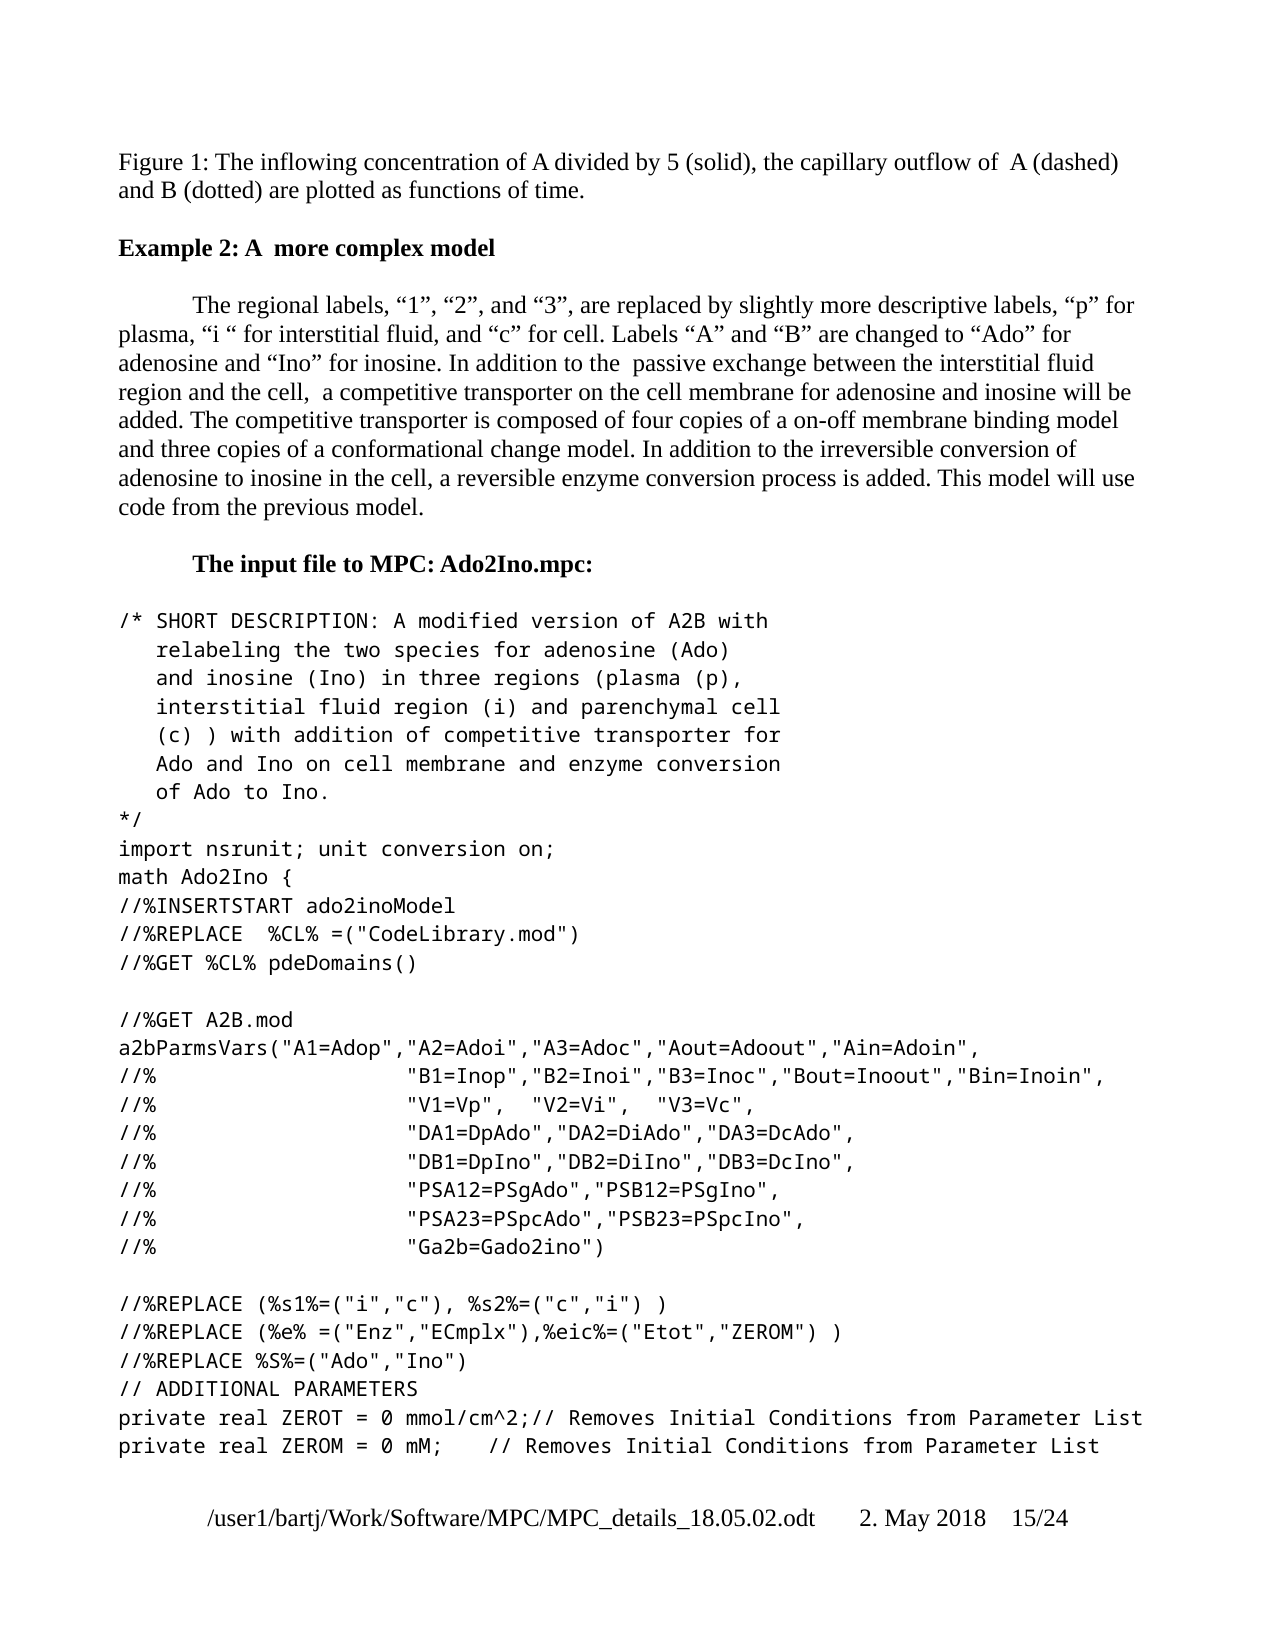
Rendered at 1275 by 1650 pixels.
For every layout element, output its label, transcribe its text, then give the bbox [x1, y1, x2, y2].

text Figure 1: The inflowing concentration of A divided by 5 (solid), the capillary outflow of A (dashed) and B (dotted) are plotted as functions of time. [118, 147, 1157, 204]
text math Ado2Ino { [118, 862, 1157, 891]
text and inosine (Ino) in three regions (plasma (p), [118, 663, 1157, 692]
text //%REPLACE (%s1%=("i","c"), %s2%=("c","i") ) [118, 1289, 1157, 1317]
text The regional labels, “1”, “2”, and “3”, are replaced by slightly more descriptive labels, “p” for plasma, “i “ for interstitial fluid, and “c” for cell. Labels “A” and “B” are changed to “Ado” for adenosine and “Ino” for inosine. In addition to the passive exchange between the interstitial fluid region and the cell, a competitive transporter on the cell membrane for adenosine and inosine will be added. The competitive transporter is composed of four copies of a on-off membrane binding model and three copies of a conformational change model. In addition to the irreversible conversion of adenosine to inosine in the cell, a reversible enzyme conversion process is added. This model will use code from the previous model. [118, 291, 1157, 521]
text //%GET %CL% pdeDomains() [118, 948, 1157, 976]
text //% "B1=Inop","B2=Inoi","B3=Inoc","Bout=Inoout","Bin=Inoin", [118, 1062, 1157, 1090]
text //%INSERTSTART ado2inoModel [118, 891, 1157, 919]
text //% "DB1=DpIno","DB2=DiIno","DB3=DcIno", [118, 1147, 1157, 1175]
text The input file to MPC: Ado2Ino.mpc: [118, 549, 1157, 578]
text import nsrunit; unit conversion on; [118, 834, 1157, 862]
text interstitial fluid region (i) and parenchymal cell [118, 692, 1157, 720]
text //%REPLACE %CL% =("CodeLibrary.mod") [118, 919, 1157, 948]
text Ado and Ino on cell membrane and enzyme conversion [118, 749, 1157, 777]
text of Ado to Ino. [118, 777, 1157, 806]
text //%REPLACE %S%=("Ado","Ino") [118, 1346, 1157, 1374]
text private real ZEROT = 0 mmol/cm^2;// Removes Initial Conditions from Parameter List [118, 1403, 1157, 1431]
text relabeling the two species for adenosine (Ado) [118, 635, 1157, 663]
text // ADDITIONAL PARAMETERS [118, 1374, 1157, 1403]
text //% "DA1=DpAdo","DA2=DiAdo","DA3=DcAdo", [118, 1118, 1157, 1147]
text //% "PSA12=PSgAdo","PSB12=PSgIno", [118, 1175, 1157, 1204]
text //% "PSA23=PSpcAdo","PSB23=PSpcIno", [118, 1204, 1157, 1232]
text private real ZEROM = 0 mM; // Removes Initial Conditions from Parameter List [118, 1431, 1157, 1460]
text //% "Ga2b=Gado2ino") [118, 1232, 1157, 1261]
text /* SHORT DESCRIPTION: A modified version of A2B with [118, 607, 1157, 635]
text Example 2: A more complex model [118, 233, 1157, 262]
text (c) ) with addition of competitive transporter for [118, 720, 1157, 749]
text //%REPLACE (%e% =("Enz","ECmplx"),%eic%=("Etot","ZEROM") ) [118, 1317, 1157, 1346]
text //%GET A2B.mod a2bParmsVars("A1=Adop","A2=Adoi","A3=Adoc","Aout=Adoout","Ain=Adoin", [118, 1005, 1157, 1062]
text */ [118, 806, 1157, 834]
text //% "V1=Vp", "V2=Vi", "V3=Vc", [118, 1090, 1157, 1118]
